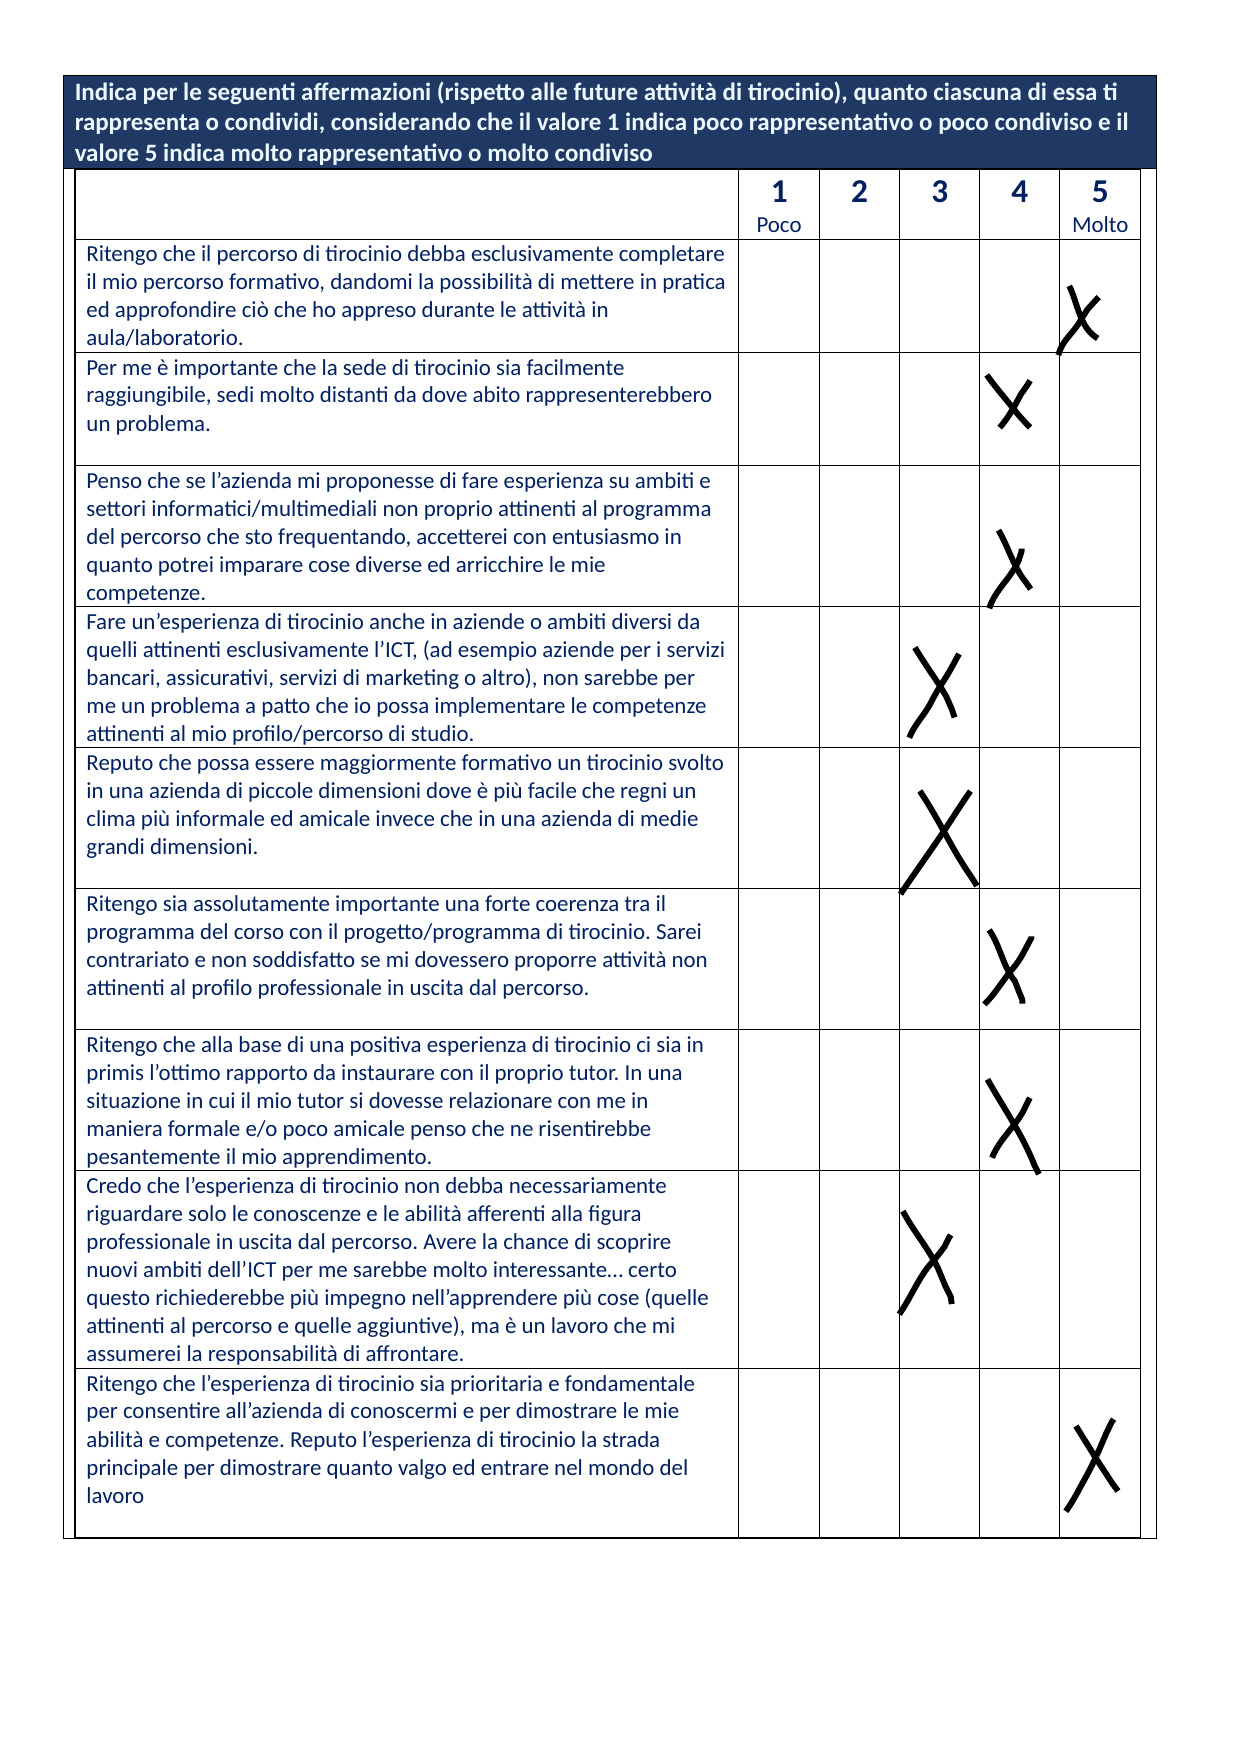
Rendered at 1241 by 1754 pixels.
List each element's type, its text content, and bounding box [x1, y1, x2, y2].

table_cell [900, 466, 979, 606]
table_cell [900, 1214, 929, 1306]
table_cell [820, 889, 899, 1029]
table_cell [1060, 1171, 1140, 1368]
table_cell [900, 1369, 979, 1537]
table_cell [820, 240, 899, 352]
table_header Indica per le seguenti affermazioni (rispetto alle future attività di tirocinio), quanto ciascuna di essa ti rappresenta o condividi, considerando che il valore 1 indica poco rappresentativo o poco condiviso e il valore 5 indica molto rappresentativo o molto condiviso [64, 76, 1156, 168]
table_cell [900, 889, 979, 1029]
table_cell [820, 1030, 899, 1170]
table_cell [980, 353, 1059, 465]
table_cell [820, 1171, 899, 1368]
table_cell [900, 240, 979, 352]
table_cell [900, 748, 979, 888]
table_cell [1060, 748, 1140, 888]
table_cell [1060, 1030, 1140, 1170]
table_cell [1060, 889, 1140, 1029]
table_header 5 Molto [1060, 170, 1140, 238]
table_cell [909, 838, 974, 888]
table_header 4 [980, 170, 1059, 238]
table_header [76, 170, 738, 238]
table_cell [980, 748, 1059, 888]
table_header 3 [900, 170, 979, 238]
table_cell [1060, 466, 1140, 606]
table_cell [739, 240, 819, 352]
table_cell [980, 1369, 1059, 1537]
table_cell [900, 1030, 979, 1170]
table_cell [820, 353, 899, 465]
table_cell Ritengo che l’esperienza di tirocinio sia prioritaria e fondamentale per consentire all’azienda di conoscermi e per dimostrare le mie abilità e competenze. Reputo l’esperienza di tirocinio la strada principale per dimostrare quanto valgo ed entrare nel mondo del lavoro [76, 1369, 738, 1537]
table_cell [1060, 607, 1140, 747]
table_cell [820, 607, 899, 747]
table_cell Credo che l’esperienza di tirocinio non debba necessariamente riguardare solo le conoscenze e le abilità afferenti alla figura professionale in uscita dal percorso. Avere la chance di scoprire nuovi ambiti dell’ICT per me sarebbe molto interessante… certo questo richiederebbe più impegno nell’apprendere più cose (quelle attinenti al percorso e quelle aggiuntive), ma è un lavoro che mi assumerei la responsabilità di affrontare. [76, 1171, 738, 1368]
table_cell [980, 240, 1059, 352]
table_cell [739, 1030, 819, 1170]
table_cell [820, 748, 899, 888]
table_cell [980, 607, 1059, 747]
table_cell Ritengo sia assolutamente importante una forte coerenza tra il programma del corso con il progetto/programma di tirocinio. Sarei contrariato e non soddisfatto se mi dovessero proporre attività non attinenti al profilo professionale in uscita dal percorso. [76, 889, 738, 1029]
table_cell [1060, 1369, 1140, 1537]
table_cell [739, 607, 819, 747]
table_cell [1060, 353, 1140, 465]
table_cell [980, 1030, 1059, 1170]
table_cell [739, 1171, 819, 1368]
table_cell [980, 1171, 1059, 1368]
table_cell [900, 1171, 979, 1368]
table_cell [739, 466, 819, 606]
table_cell [739, 1369, 819, 1537]
table_cell [64, 169, 74, 1538]
table_cell [739, 889, 819, 1029]
table_cell [980, 466, 1059, 606]
table_cell Reputo che possa essere maggiormente formativo un tirocinio svolto in una azienda di piccole dimensioni dove è più facile che regni un clima più informale ed amicale invece che in una azienda di medie grandi dimensioni. [76, 748, 738, 888]
table_cell Per me è importante che la sede di tirocinio sia facilmente raggiungibile, sedi molto distanti da dove abito rappresenterebbero un problema. [76, 353, 738, 465]
table_cell [900, 353, 979, 465]
table_header 1 Poco [739, 170, 819, 238]
table_cell [900, 607, 979, 747]
table_cell Fare un’esperienza di tirocinio anche in aziende o ambiti diversi da quelli attinenti esclusivamente l’ICT, (ad esempio aziende per i servizi bancari, assicurativi, servizi di marketing o altro), non sarebbe per me un problema a patto che io possa implementare le competenze attinenti al mio profilo/percorso di studio. [76, 607, 738, 747]
table_cell [739, 353, 819, 465]
table_header 2 [820, 170, 899, 238]
table_cell [980, 889, 1059, 1029]
table_cell [739, 748, 819, 888]
table_cell [1141, 169, 1156, 1538]
table_cell Ritengo che il percorso di tirocinio debba esclusivamente completare il mio percorso formativo, dandomi la possibilità di mettere in pratica ed approfondire ciò che ho appreso durante le attività in aula/laboratorio. [76, 240, 738, 352]
table_cell Ritengo che alla base di una positiva esperienza di tirocinio ci sia in primis l’ottimo rapporto da instaurare con il proprio tutor. In una situazione in cui il mio tutor si dovesse relazionare con me in maniera formale e/o poco amicale penso che ne risentirebbe pesantemente il mio apprendimento. [76, 1030, 738, 1170]
table_cell Penso che se l’azienda mi proponesse di fare esperienza su ambiti e settori informatici/multimediali non proprio attinenti al programma del percorso che sto frequentando, accetterei con entusiasmo in quanto potrei imparare cose diverse ed arricchire le mie competenze. [76, 466, 738, 606]
table_cell [820, 1369, 899, 1537]
table_cell [1060, 240, 1140, 352]
table_cell [820, 466, 899, 606]
